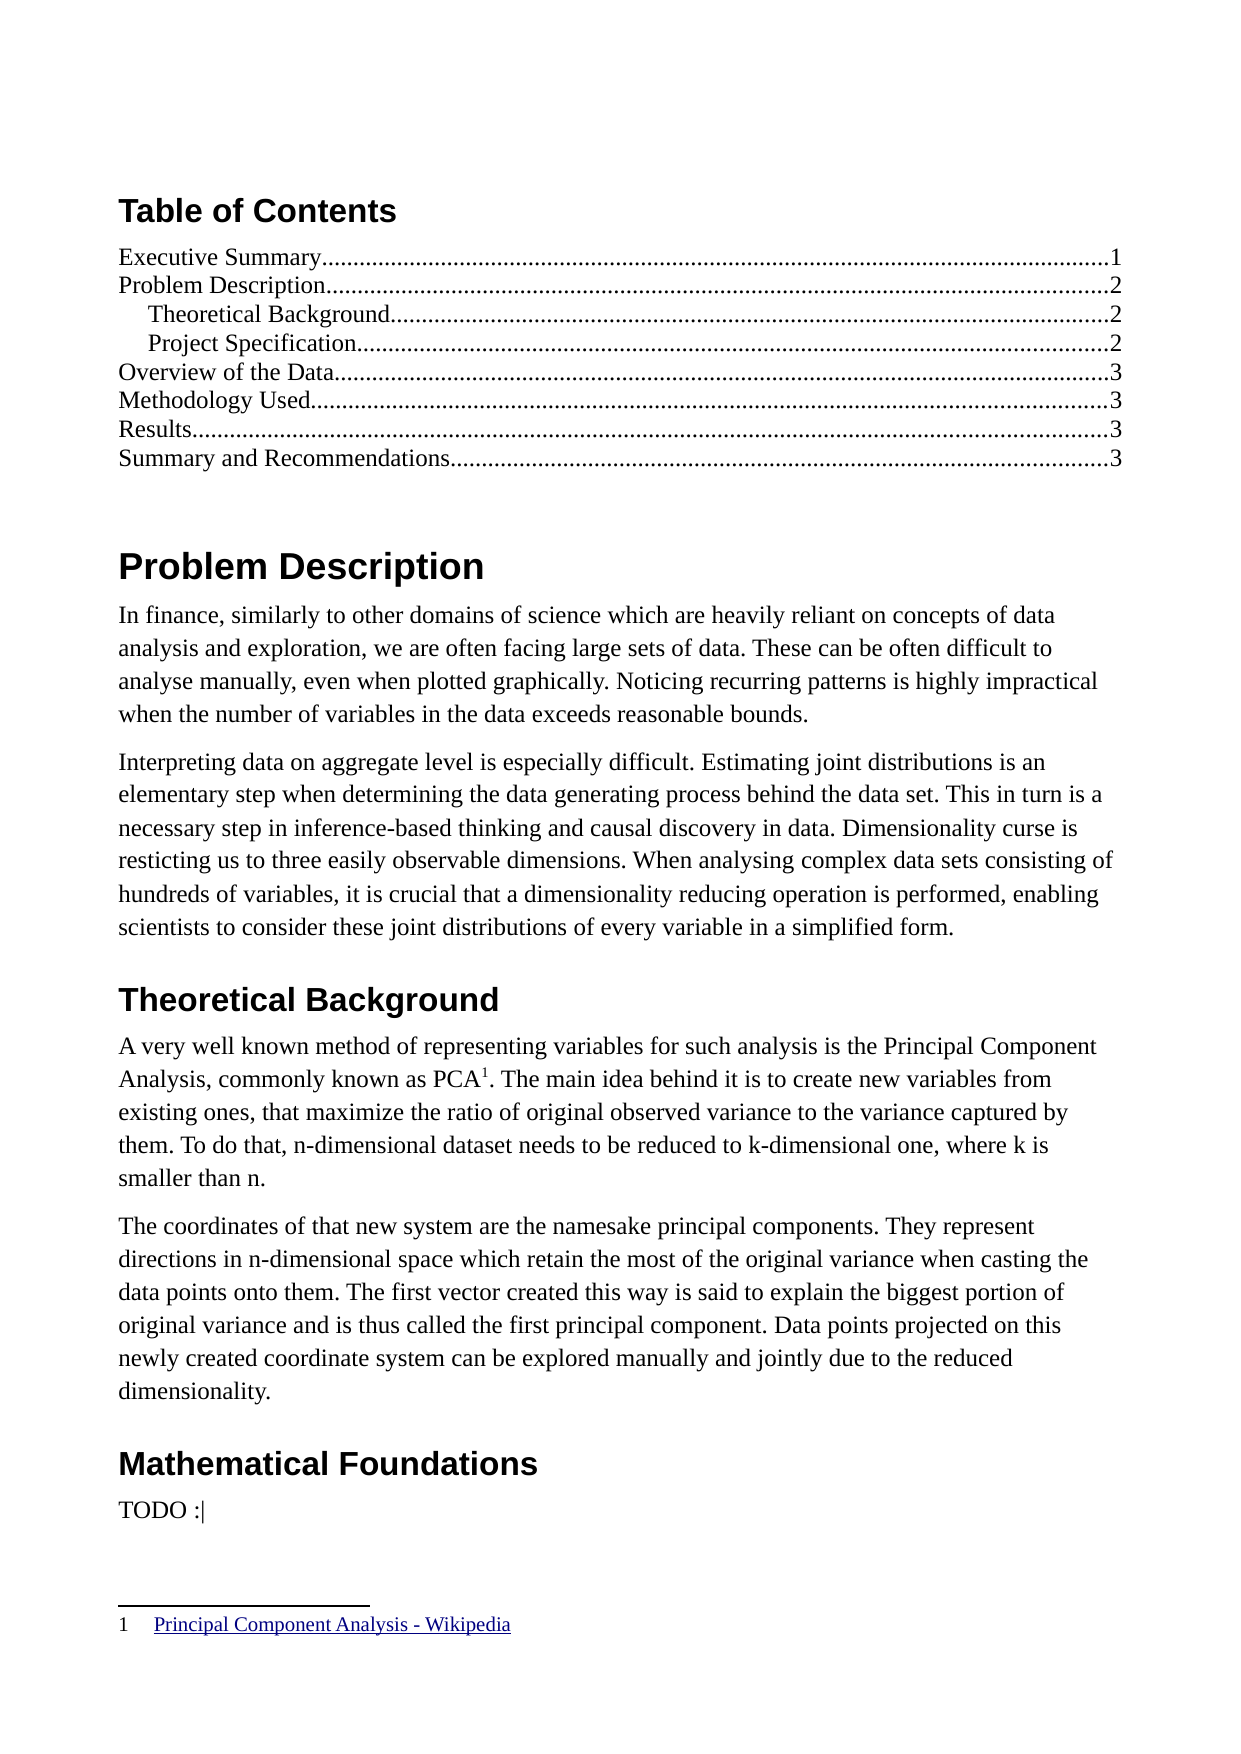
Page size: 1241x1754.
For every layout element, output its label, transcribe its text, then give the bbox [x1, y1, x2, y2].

text Methodology Used 3 [118, 385, 1122, 414]
text Interpreting data on aggregate level is especially difficult. Estimating joint distributions is an elementary step when determining the data generating process behind the data set. This in turn is a necessary step in inference-based thinking and causal discovery in data. Dimensionality curse is resticting us to three easily observable dimensions. When analysing complex data sets consisting of hundreds of variables, it is crucial that a dimensionality reducing operation is performed, enabling scientists to consider these joint distributions of every variable in a simplified form. [118, 747, 1122, 940]
subtitle Table of Contents [118, 191, 1122, 229]
subtitle Mathematical Foundations [118, 1444, 1122, 1483]
text Principal Component Analysis - Wikipedia [118, 1612, 1122, 1636]
text Summary and Recommendations 3 [118, 443, 1122, 472]
text Theoretical Background 2 [148, 299, 1122, 328]
text Executive Summary 1 [118, 242, 1122, 270]
text Project Specification 2 [148, 328, 1122, 357]
text Overview of the Data 3 [118, 357, 1122, 385]
text Problem Description 2 [118, 270, 1122, 299]
text The coordinates of that new system are the namesake principal components. They represent directions in n-dimensional space which retain the most of the original variance when casting the data points onto them. The first vector created this way is said to explain the biggest portion of original variance and is thus called the first principal component. Data points projected on this newly created coordinate system can be explored manually and jointly due to the reduced dimensionality. [118, 1211, 1122, 1404]
text TODO :| [118, 1495, 1122, 1524]
subtitle Problem Description [118, 544, 1122, 587]
text Results 3 [118, 414, 1122, 443]
text In finance, similarly to other domains of science which are heavily reliant on concepts of data analysis and exploration, we are often facing large sets of data. These can be often difficult to analyse manually, even when plotted graphically. Noticing recurring patterns is highly impractical when the number of variables in the data exceeds reasonable bounds. [118, 600, 1122, 728]
subtitle Theoretical Background [118, 980, 1122, 1018]
text A very well known method of representing variables for such analysis is the Principal Component Analysis, commonly known as PCA. The main idea behind it is to create new variables from existing ones, that maximize the ratio of original observed variance to the variance captured by them. To do that, n-dimensional dataset needs to be reduced to k-dimensional one, where k is smaller than n. [118, 1031, 1122, 1192]
